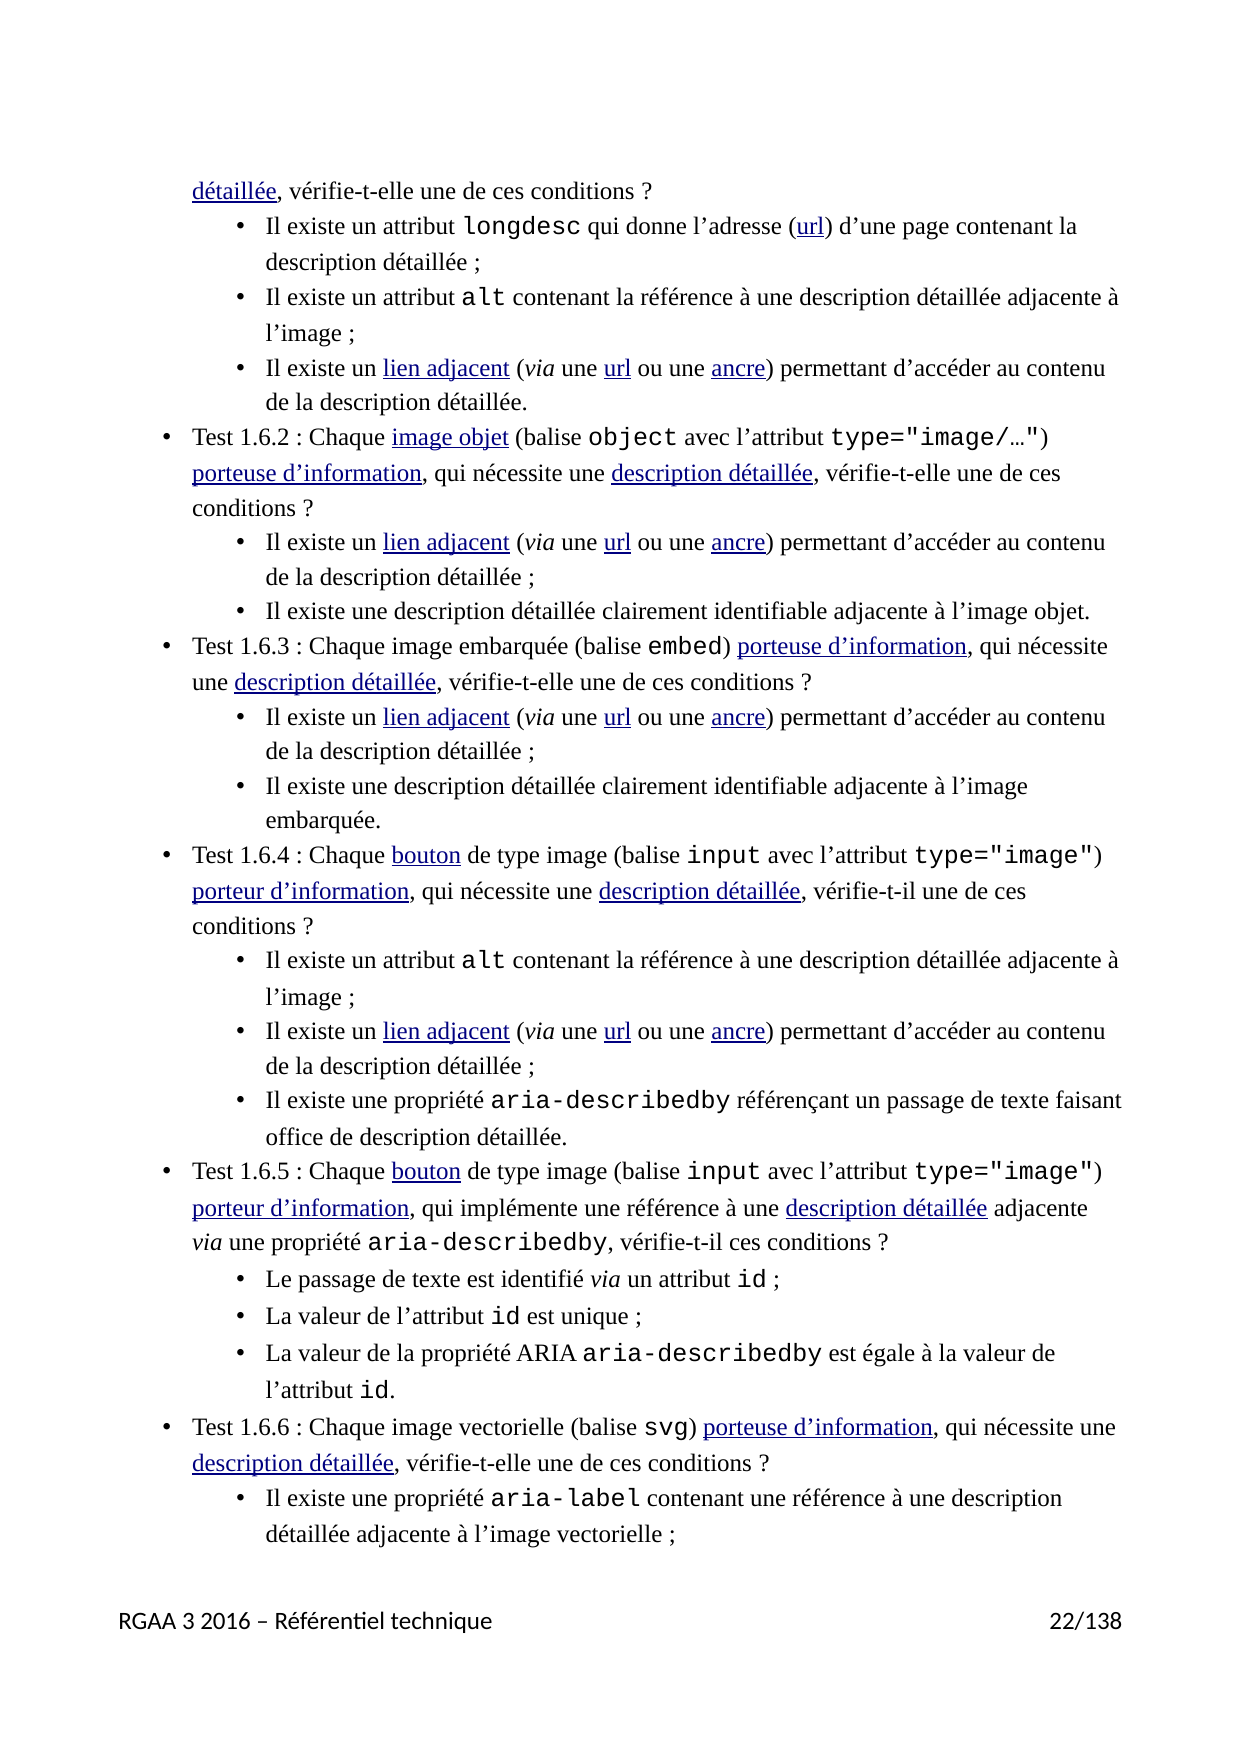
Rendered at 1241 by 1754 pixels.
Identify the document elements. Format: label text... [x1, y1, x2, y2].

list Test 1.6.6 : Chaque image vectorielle (balise svg) porteuse d’information, qui nécessite une description détaillée, vérifie-t-elle une de ces conditions ? [162, 1412, 1122, 1477]
list Il existe un lien adjacent (via une url ou une ancre) permettant d’accéder au contenu de la description détaillée ; [236, 702, 1122, 765]
list Il existe un lien adjacent (via une url ou une ancre) permettant d’accéder au contenu de la description détaillée ; [236, 1016, 1122, 1079]
list Test 1.6.5 : Chaque bouton de type image (balise input avec l’attribut type="image") porteur d’information, qui implémente une référence à une description détaillée adjacente via une propriété aria-describedby, vérifie-t-il ces conditions ? [162, 1156, 1122, 1258]
list Il existe une description détaillée clairement identifiable adjacente à l’image embarquée. [236, 771, 1122, 834]
list Il existe un attribut alt contenant la référence à une description détaillée adjacente à l’image ; [236, 282, 1122, 347]
list Le passage de texte est identifié via un attribut id ; [236, 1264, 1122, 1295]
list Il existe un attribut alt contenant la référence à une description détaillée adjacente à l’image ; [236, 945, 1122, 1011]
list Il existe une description détaillée clairement identifiable adjacente à l’image objet. [236, 596, 1122, 625]
list La valeur de l’attribut id est unique ; [236, 1301, 1122, 1332]
list Il existe un lien adjacent (via une url ou une ancre) permettant d’accéder au contenu de la description détaillée ; [236, 527, 1122, 591]
list Test 1.6.2 : Chaque image objet (balise object avec l’attribut type="image/…") porteuse d’information, qui nécessite une description détaillée, vérifie-t-elle une de ces conditions ? [162, 422, 1122, 522]
list Il existe un lien adjacent (via une url ou une ancre) permettant d’accéder au contenu de la description détaillée. [236, 353, 1122, 416]
list Il existe une propriété aria-label contenant une référence à une description détaillée adjacente à l’image vectorielle ; [236, 1483, 1122, 1548]
list Il existe un attribut longdesc qui donne l’adresse (url) d’une page contenant la description détaillée ; [236, 211, 1122, 276]
list Test 1.6.4 : Chaque bouton de type image (balise input avec l’attribut type="image") porteur d’information, qui nécessite une description détaillée, vérifie-t-il une de ces conditions ? [162, 840, 1122, 939]
list détaillée, vérifie-t-elle une de ces conditions ? [162, 176, 1122, 205]
list Il existe une propriété aria-describedby référençant un passage de texte faisant office de description détaillée. [236, 1085, 1122, 1151]
list Test 1.6.3 : Chaque image embarquée (balise embed) porteuse d’information, qui nécessite une description détaillée, vérifie-t-elle une de ces conditions ? [162, 631, 1122, 696]
list La valeur de la propriété ARIA aria-describedby est égale à la valeur de l’attribut id. [236, 1338, 1122, 1406]
